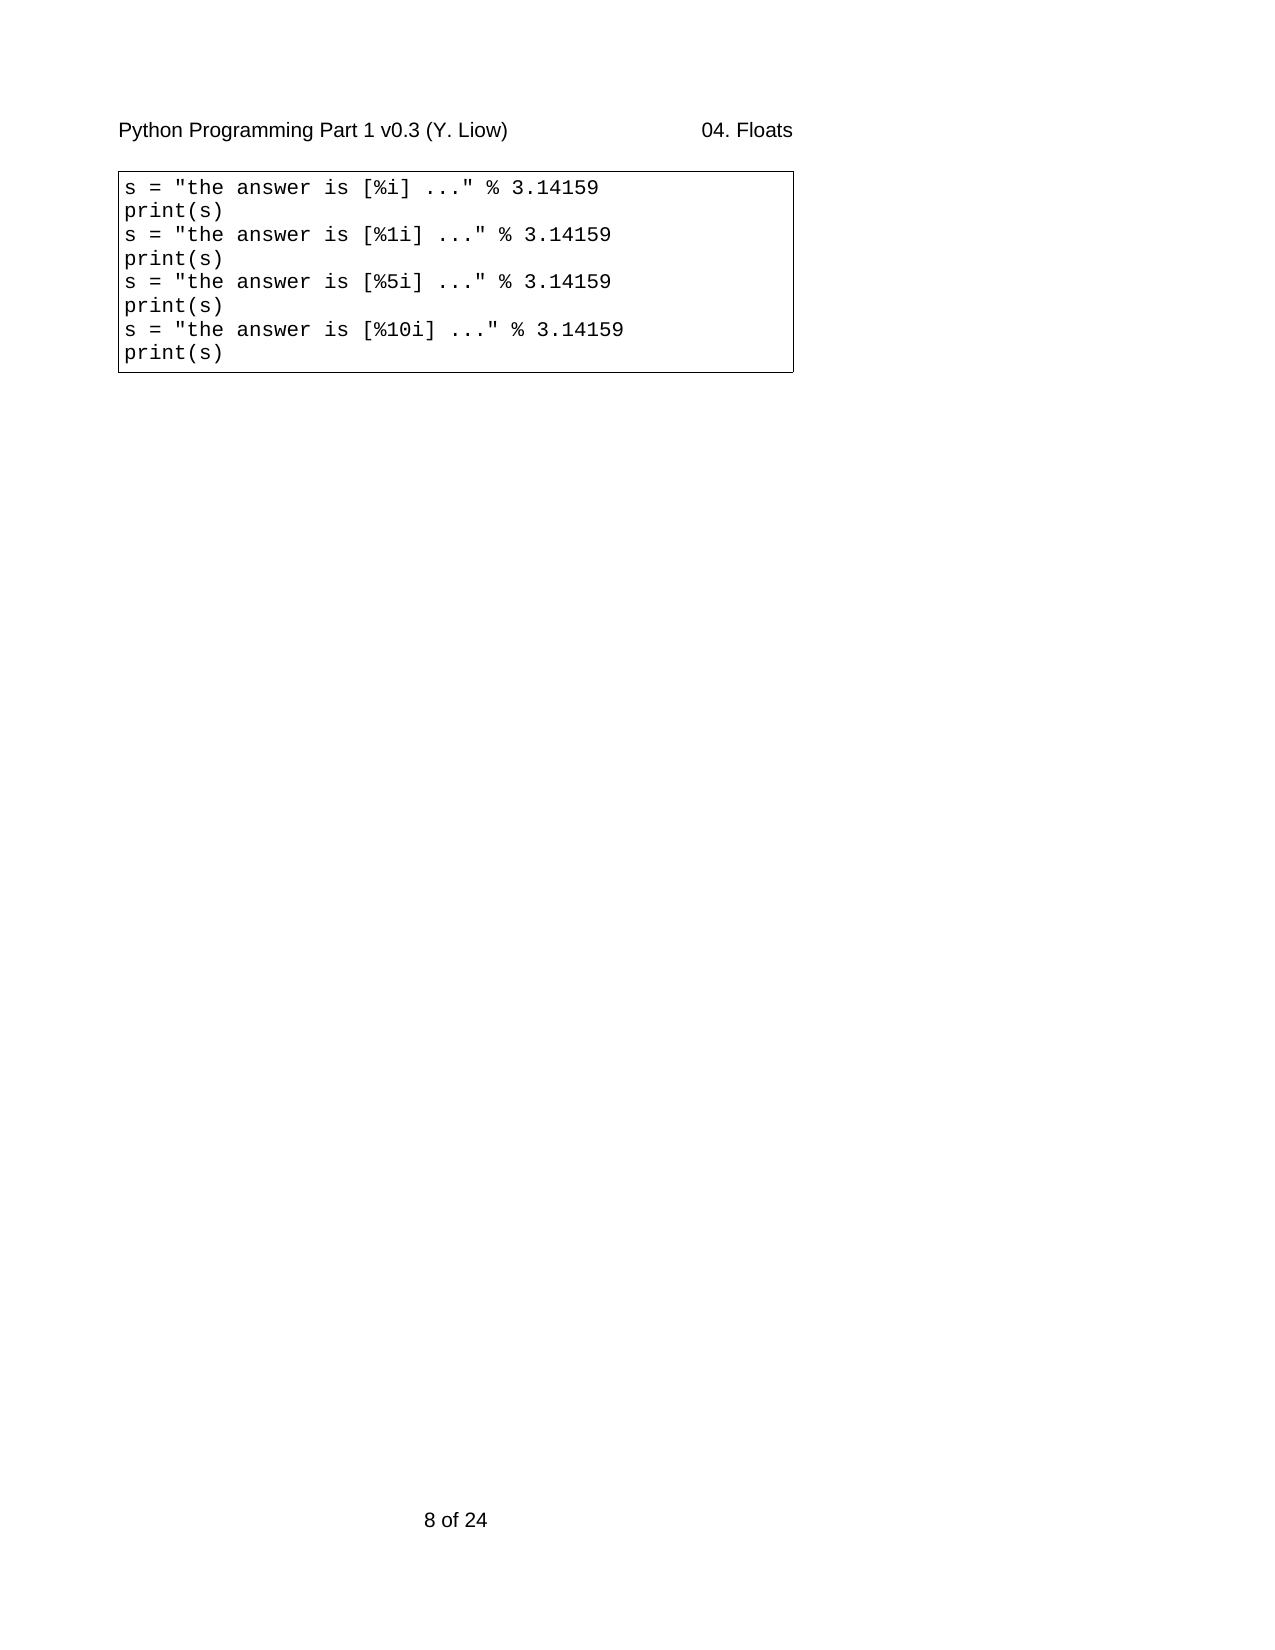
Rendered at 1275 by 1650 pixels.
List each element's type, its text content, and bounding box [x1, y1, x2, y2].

table_header s = "the answer is [%i] ..." % 3.14159 print(s) s = "the answer is [%1i] ..." % 3.14159 print(s) s = "the answer is [%5i] ..." % 3.14159 print(s) s = "the answer is [%10i] ..." % 3.14159 print(s) [119, 172, 793, 372]
